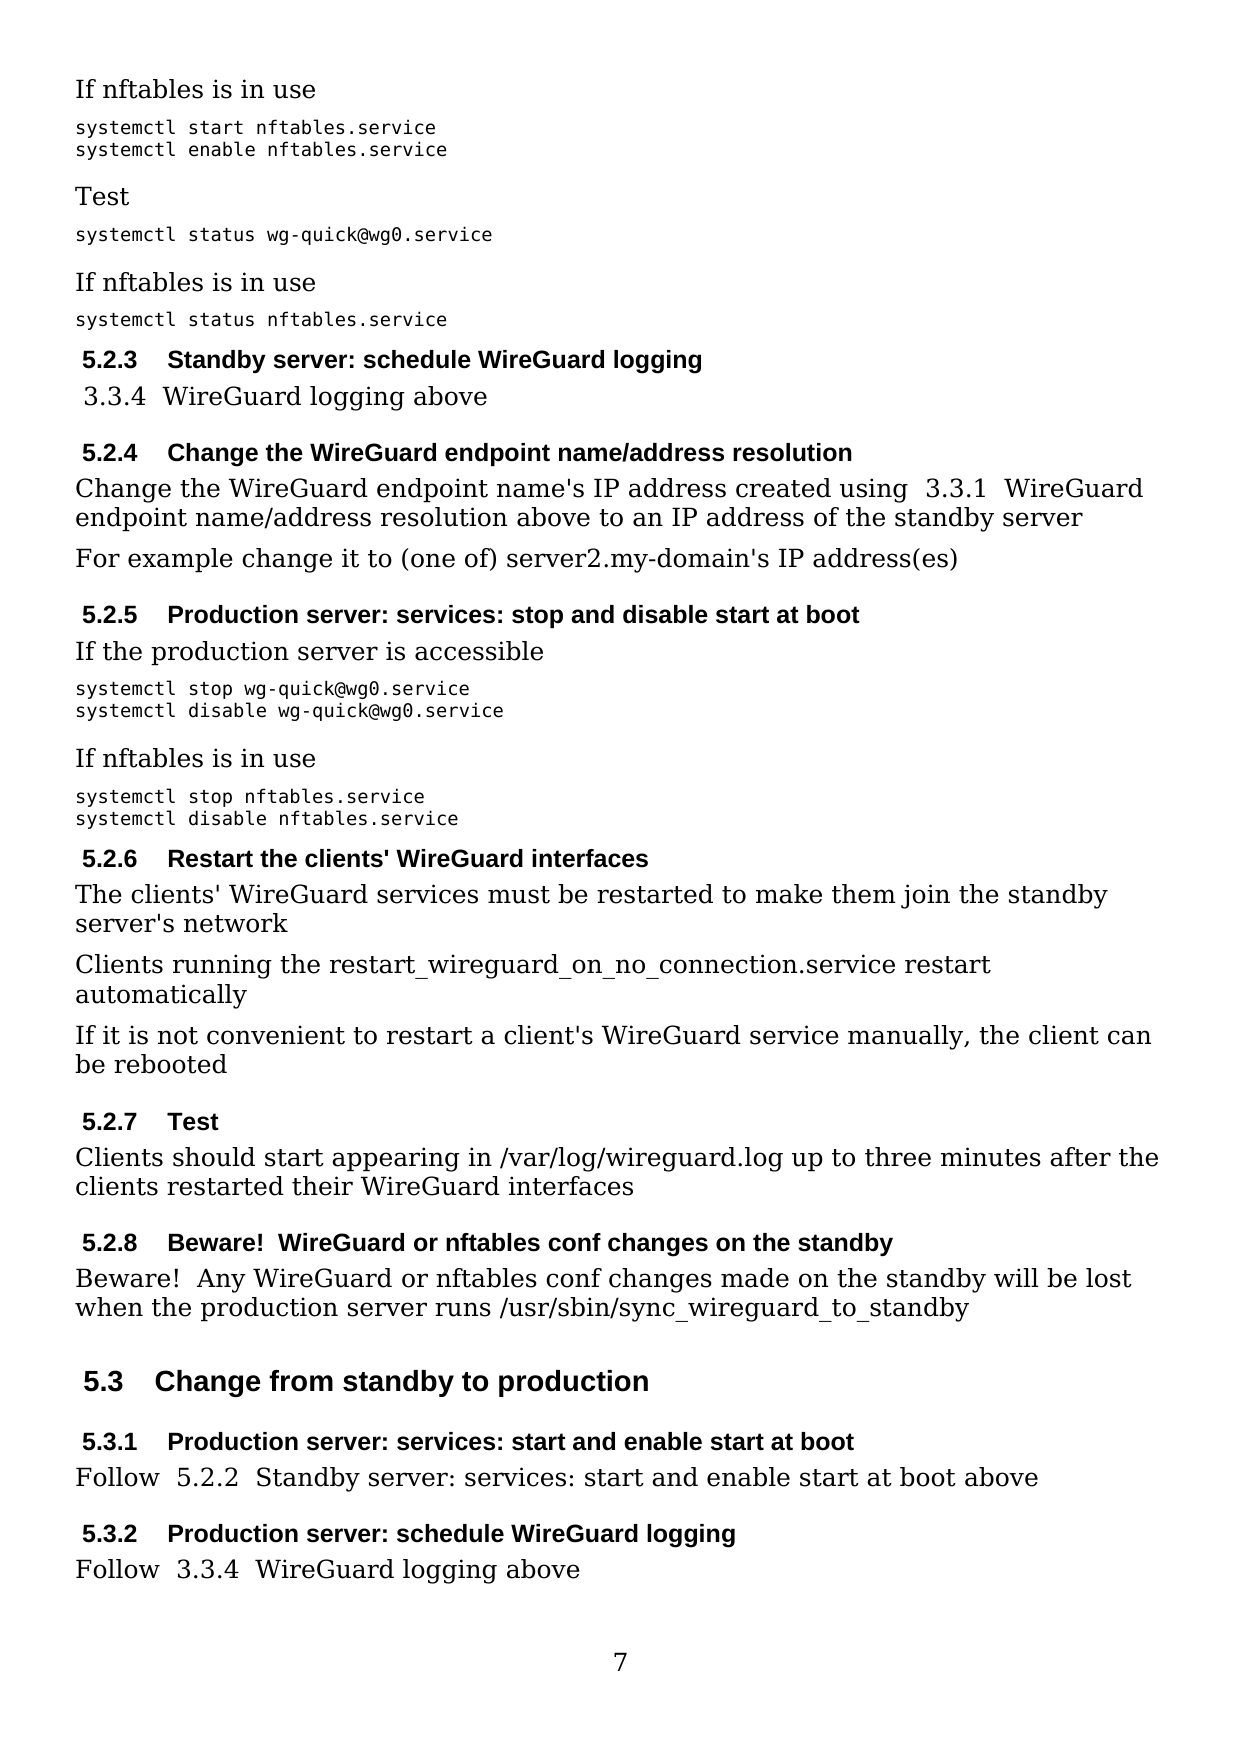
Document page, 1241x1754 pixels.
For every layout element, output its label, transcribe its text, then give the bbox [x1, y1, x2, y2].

text systemctl stop nftables.service [75, 786, 1166, 807]
text systemctl disable nftables.service [75, 807, 1166, 829]
text If nftables is in use [75, 75, 1166, 104]
text systemctl start nftables.service [75, 117, 1166, 138]
text Beware! Any WireGuard or nftables conf changes made on the standby will be lost when the production server runs /usr/sbin/sync_wireguard_to_standby [75, 1264, 1166, 1322]
text If nftables is in use [75, 744, 1166, 773]
text Clients running the restart_wireguard_on_no_connection.service restart automatically [75, 951, 1166, 1009]
text systemctl enable nftables.service [75, 138, 1166, 160]
text Follow 3.3.4 WireGuard logging above [75, 1555, 1166, 1584]
text systemctl status wg-quick@wg0.service [75, 224, 1166, 246]
text systemctl disable wg-quick@wg0.service [75, 700, 1166, 722]
text Change the WireGuard endpoint name's IP address created using 3.3.1 WireGuard endpoint name/address resolution above to an IP address of the standby server [75, 474, 1166, 532]
text The clients' WireGuard services must be restarted to make them join the standby server's network [75, 880, 1166, 938]
text systemctl status nftables.service [75, 309, 1166, 331]
subtitle Restart the clients' WireGuard interfaces [75, 844, 1166, 872]
subtitle Production server: services: stop and disable start at boot [75, 601, 1166, 629]
subtitle Production server: services: start and enable start at boot [75, 1427, 1166, 1455]
subtitle Change the WireGuard endpoint name/address resolution [75, 438, 1166, 466]
subtitle Production server: schedule WireGuard logging [75, 1519, 1166, 1547]
subtitle Standby server: schedule WireGuard logging [75, 346, 1166, 374]
text If nftables is in use [75, 268, 1166, 297]
text Follow 5.2.2 Standby server: services: start and enable start at boot above [75, 1463, 1166, 1492]
text If the production server is accessible [75, 637, 1166, 666]
text 3.3.4 WireGuard logging above [75, 382, 1166, 411]
text If it is not convenient to restart a client's WireGuard service manually, the client can be rebooted [75, 1021, 1166, 1080]
text systemctl stop wg-quick@wg0.service [75, 678, 1166, 700]
subtitle Change from standby to production [75, 1365, 1166, 1397]
text Test [75, 182, 1166, 211]
text For example change it to (one of) server2.my-domain's IP address(es) [75, 544, 1166, 574]
subtitle Beware! WireGuard or nftables conf changes on the standby [75, 1228, 1166, 1256]
text Clients should start appearing in /var/log/wireguard.log up to three minutes after the clients restarted their WireGuard interfaces [75, 1143, 1166, 1201]
subtitle Test [75, 1107, 1166, 1135]
